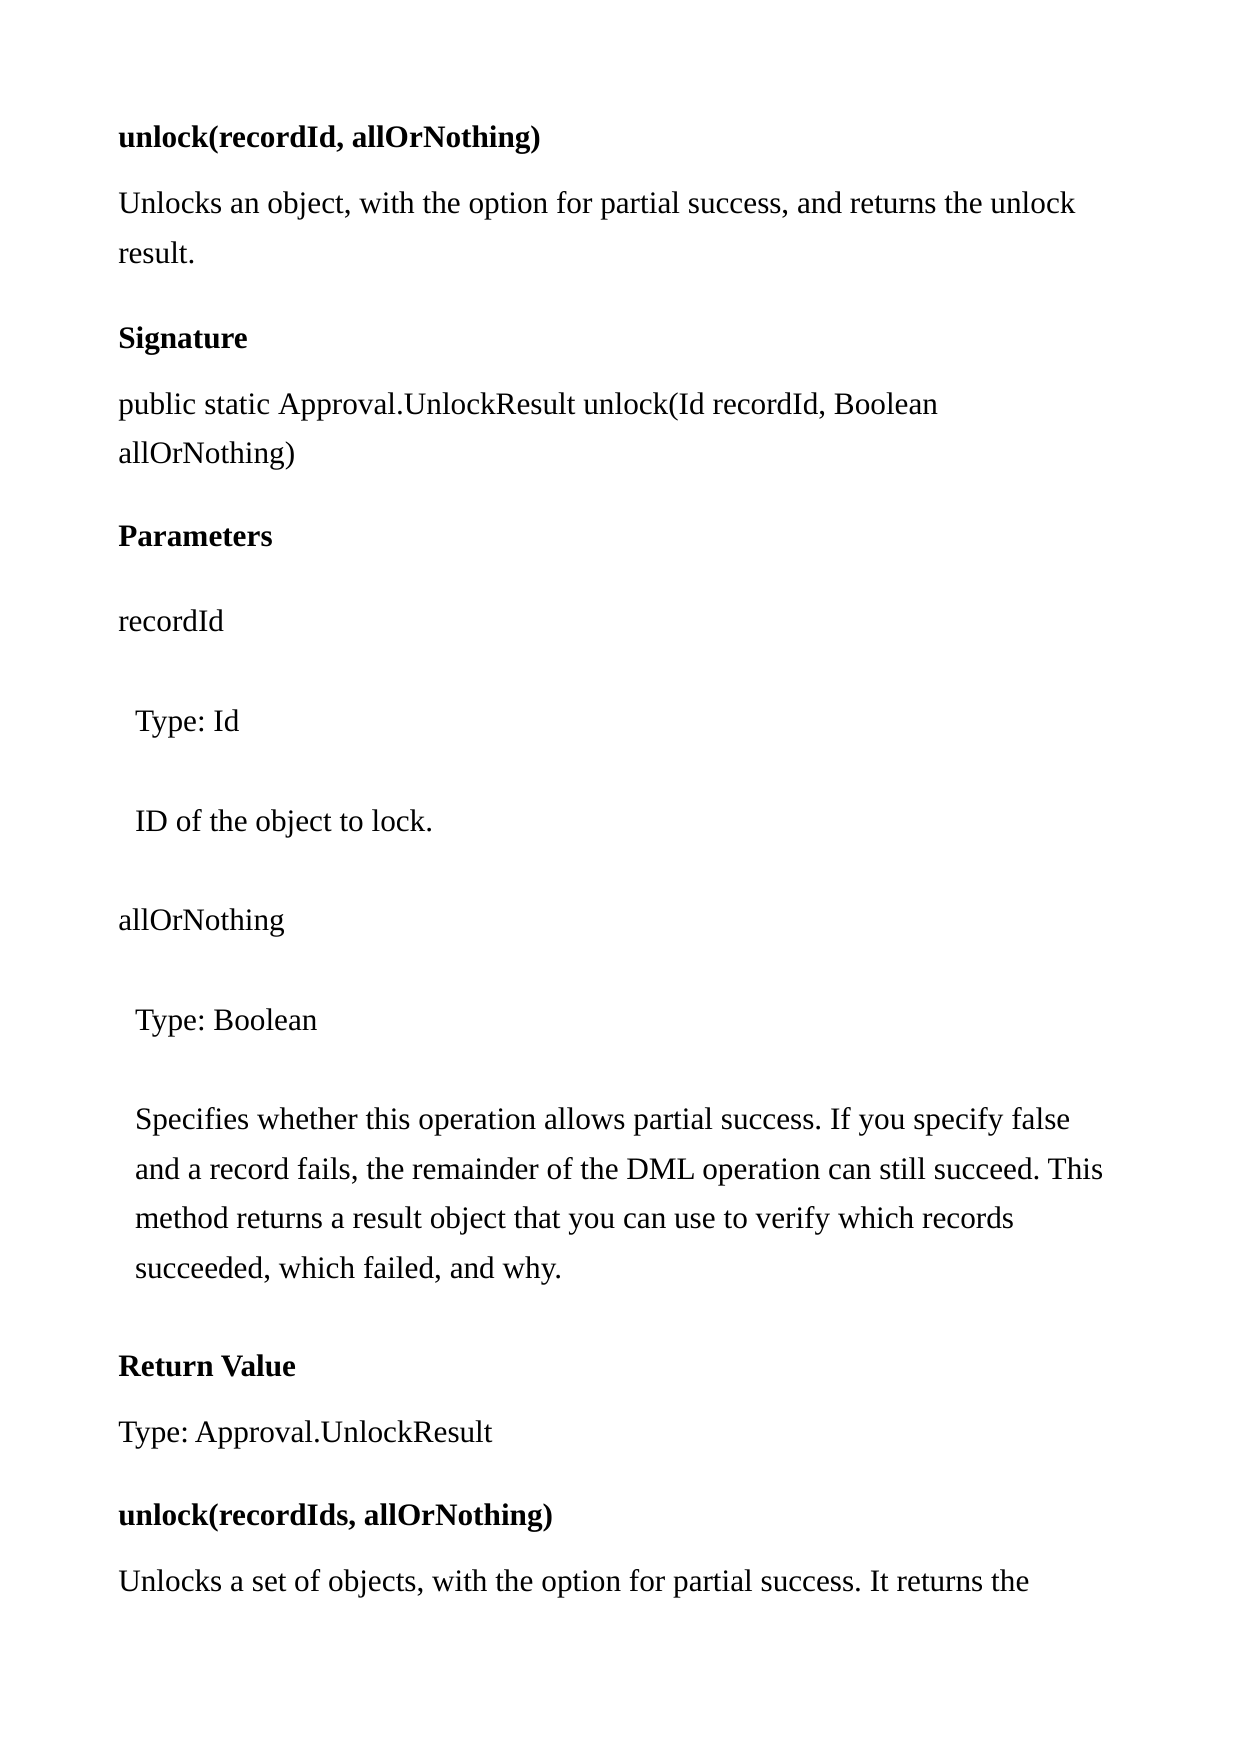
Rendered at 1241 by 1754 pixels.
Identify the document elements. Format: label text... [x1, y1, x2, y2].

subtitle Parameters [118, 518, 1122, 554]
text Type: Boolean [135, 1001, 1122, 1037]
text Specifies whether this operation allows partial success. If you specify false and a record fails, the remainder of the DML operation can still succeed. This method returns a result object that you can use to verify which records succeeded, which failed, and why. [135, 1101, 1122, 1285]
text Unlocks a set of objects, with the option for partial success. It returns the [118, 1562, 1122, 1598]
subtitle unlock(recordIds, allOrNothing) [118, 1496, 1122, 1532]
subtitle Signature [118, 319, 1122, 355]
subtitle unlock(recordId, allOrNothing) [118, 118, 1122, 154]
text ID of the object to lock. [135, 802, 1122, 838]
text Unlocks an object, with the option for partial success, and returns the unlock result. [118, 184, 1122, 270]
text Type: Approval.UnlockResult [118, 1413, 1122, 1449]
subtitle Return Value [118, 1347, 1122, 1383]
text public static Approval.UnlockResult unlock(Id recordId, Boolean allOrNothing) [118, 385, 1122, 471]
text Type: Id [135, 702, 1122, 738]
text recordId [118, 603, 1122, 639]
text allOrNothing [118, 901, 1122, 937]
